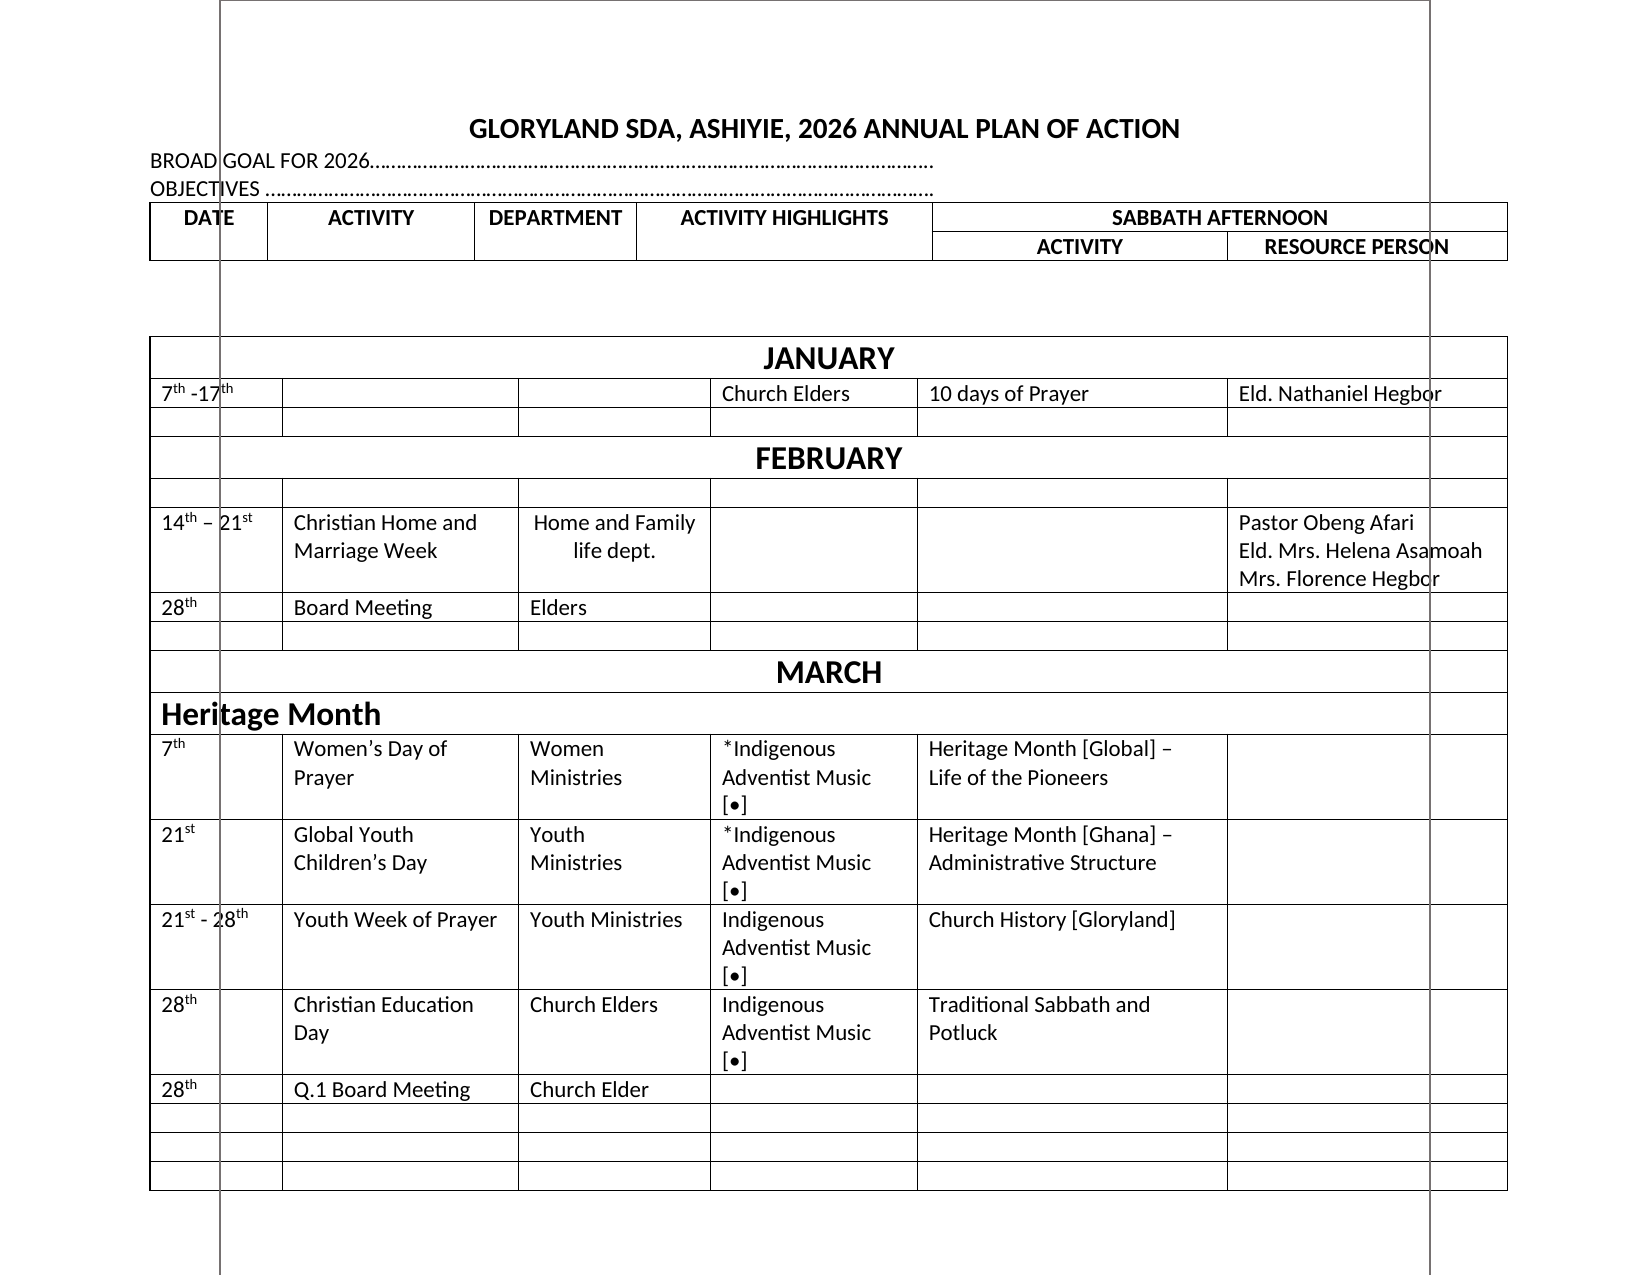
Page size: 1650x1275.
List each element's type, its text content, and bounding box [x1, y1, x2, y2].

table_cell [1431, 820, 1507, 904]
table_cell [1228, 1075, 1429, 1103]
table_cell [221, 479, 282, 507]
table_cell [519, 408, 710, 436]
table_header [151, 337, 219, 378]
table_cell Pastor Obeng Afari Eld. Mrs. Helena Asamoah Mrs. Florence Hegbor [1431, 508, 1507, 592]
table_cell Youth Ministries [519, 820, 710, 904]
table_cell Church History [Gloryland] [918, 905, 1227, 989]
table_cell Indigenous Adventist Music [•] [711, 990, 917, 1074]
table_cell 21st [151, 820, 219, 904]
table_cell [283, 1133, 518, 1161]
table_cell Traditional Sabbath and Potluck [918, 990, 1227, 1074]
table_cell [1431, 593, 1507, 621]
table_cell [918, 479, 1227, 507]
table_cell [151, 1104, 219, 1132]
table_cell [918, 1162, 1227, 1190]
table_cell [711, 508, 917, 592]
table_cell *Indigenous Adventist Music [•] [711, 735, 917, 819]
table_cell [283, 479, 518, 507]
table_cell Elders [519, 593, 710, 621]
table_cell [711, 1104, 917, 1132]
table_cell [1431, 1104, 1507, 1132]
table_cell Heritage Month [151, 693, 219, 733]
table_cell [918, 508, 1227, 592]
table_cell [1431, 408, 1507, 436]
table_cell [1431, 622, 1507, 650]
table_cell 21st [221, 508, 282, 592]
table_header JANUARY [221, 337, 1429, 378]
table_cell [151, 1162, 219, 1190]
table_cell Heritage Month [Global] – Life of the Pioneers [918, 735, 1227, 819]
table_cell [1228, 622, 1429, 650]
table_cell [519, 379, 710, 407]
table_cell 7th [151, 735, 219, 819]
table_cell Christian Home and Marriage Week [283, 508, 518, 592]
table_cell Global Youth Children’s Day [283, 820, 518, 904]
table_cell Board Meeting [283, 593, 518, 621]
table_cell [1228, 905, 1429, 989]
table_cell th [221, 379, 282, 407]
table_cell Eld. Nathaniel Hegbor [1228, 379, 1429, 407]
table_cell [711, 1162, 917, 1190]
table_cell [221, 1162, 282, 1190]
table_cell 21st - 28th [151, 905, 219, 989]
table_cell [519, 1162, 710, 1190]
table_cell [918, 408, 1227, 436]
table_cell [221, 593, 282, 621]
table_cell 10 days of Prayer [918, 379, 1227, 407]
table_cell [1431, 479, 1507, 507]
table_cell [151, 408, 219, 436]
table_cell *Indigenous Adventist Music [•] [711, 820, 917, 904]
table_cell [711, 1075, 917, 1103]
table_header [1431, 337, 1507, 378]
table_cell [221, 820, 282, 904]
table_cell Q.1 Board Meeting [283, 1075, 518, 1103]
table_cell [1431, 437, 1507, 478]
table_cell Church Elders [519, 990, 710, 1074]
table_cell Heritage Month [221, 693, 1429, 733]
table_cell Church Elder [519, 1075, 710, 1103]
table_cell [519, 622, 710, 650]
table_cell Women’s Day of Prayer [283, 735, 518, 819]
table_cell Women Ministries [519, 735, 710, 819]
table_cell [151, 1133, 219, 1161]
table_cell Indigenous Adventist Music [•] [711, 905, 917, 989]
table_cell [711, 622, 917, 650]
table_cell Christian Education Day [283, 990, 518, 1074]
table_cell [1228, 820, 1429, 904]
table_cell [221, 622, 282, 650]
table_cell [151, 651, 219, 692]
table_cell [918, 593, 1227, 621]
table_cell 28th [151, 990, 219, 1074]
table_cell [918, 1075, 1227, 1103]
table_cell Youth Week of Prayer [283, 905, 518, 989]
table_cell MARCH [221, 651, 1429, 692]
table_cell [1431, 1162, 1507, 1190]
table_cell [283, 379, 518, 407]
table_cell [221, 990, 282, 1074]
table_cell [283, 622, 518, 650]
table_cell [1228, 990, 1429, 1074]
table_cell 14th – [151, 508, 219, 592]
table_cell [1228, 1104, 1429, 1132]
table_cell [519, 479, 710, 507]
table_cell [1431, 990, 1507, 1074]
table_cell [1228, 1162, 1429, 1190]
table_cell [918, 1104, 1227, 1132]
table_cell [1431, 1133, 1507, 1161]
table_cell [918, 622, 1227, 650]
table_cell 28th [151, 593, 219, 621]
table_cell [1431, 905, 1507, 989]
table_cell [221, 1133, 282, 1161]
table_cell [711, 593, 917, 621]
table_cell Heritage Month [1431, 693, 1507, 733]
table_cell [918, 1133, 1227, 1161]
table_cell Home and Family life dept. [519, 508, 710, 592]
table_cell [221, 735, 282, 819]
table_cell [711, 408, 917, 436]
table_cell [151, 479, 219, 507]
table_cell [1431, 1075, 1507, 1103]
table_cell [1228, 1133, 1429, 1161]
table_cell [283, 1162, 518, 1190]
table_cell 21st - 28th [221, 905, 282, 989]
table_cell [1228, 593, 1429, 621]
table_cell [1228, 408, 1429, 436]
table_cell [151, 437, 219, 478]
table_cell [221, 1075, 282, 1103]
table_cell [221, 408, 282, 436]
table_cell FEBRUARY [221, 437, 1429, 478]
table_cell Youth Ministries [519, 905, 710, 989]
table_cell Eld. Nathaniel Hegbor [1431, 379, 1507, 407]
table_cell [1228, 479, 1429, 507]
table_cell [711, 479, 917, 507]
table_cell Heritage Month [Ghana] – Administrative Structure [918, 820, 1227, 904]
table_cell [519, 1133, 710, 1161]
table_cell [283, 408, 518, 436]
table_cell 28th [151, 1075, 219, 1103]
table_cell [1431, 735, 1507, 819]
table_cell 7th -17 [151, 379, 219, 407]
table_cell [711, 1133, 917, 1161]
table_cell Pastor Obeng Afari Eld. Mrs. Helena Asamoah Mrs. Florence Hegbor [1228, 508, 1429, 592]
table_cell [519, 1104, 710, 1132]
table_cell [283, 1104, 518, 1132]
table_cell [1431, 651, 1507, 692]
table_cell [151, 622, 219, 650]
table_cell [1228, 735, 1429, 819]
table_cell Church Elders [711, 379, 917, 407]
table_cell [221, 1104, 282, 1132]
